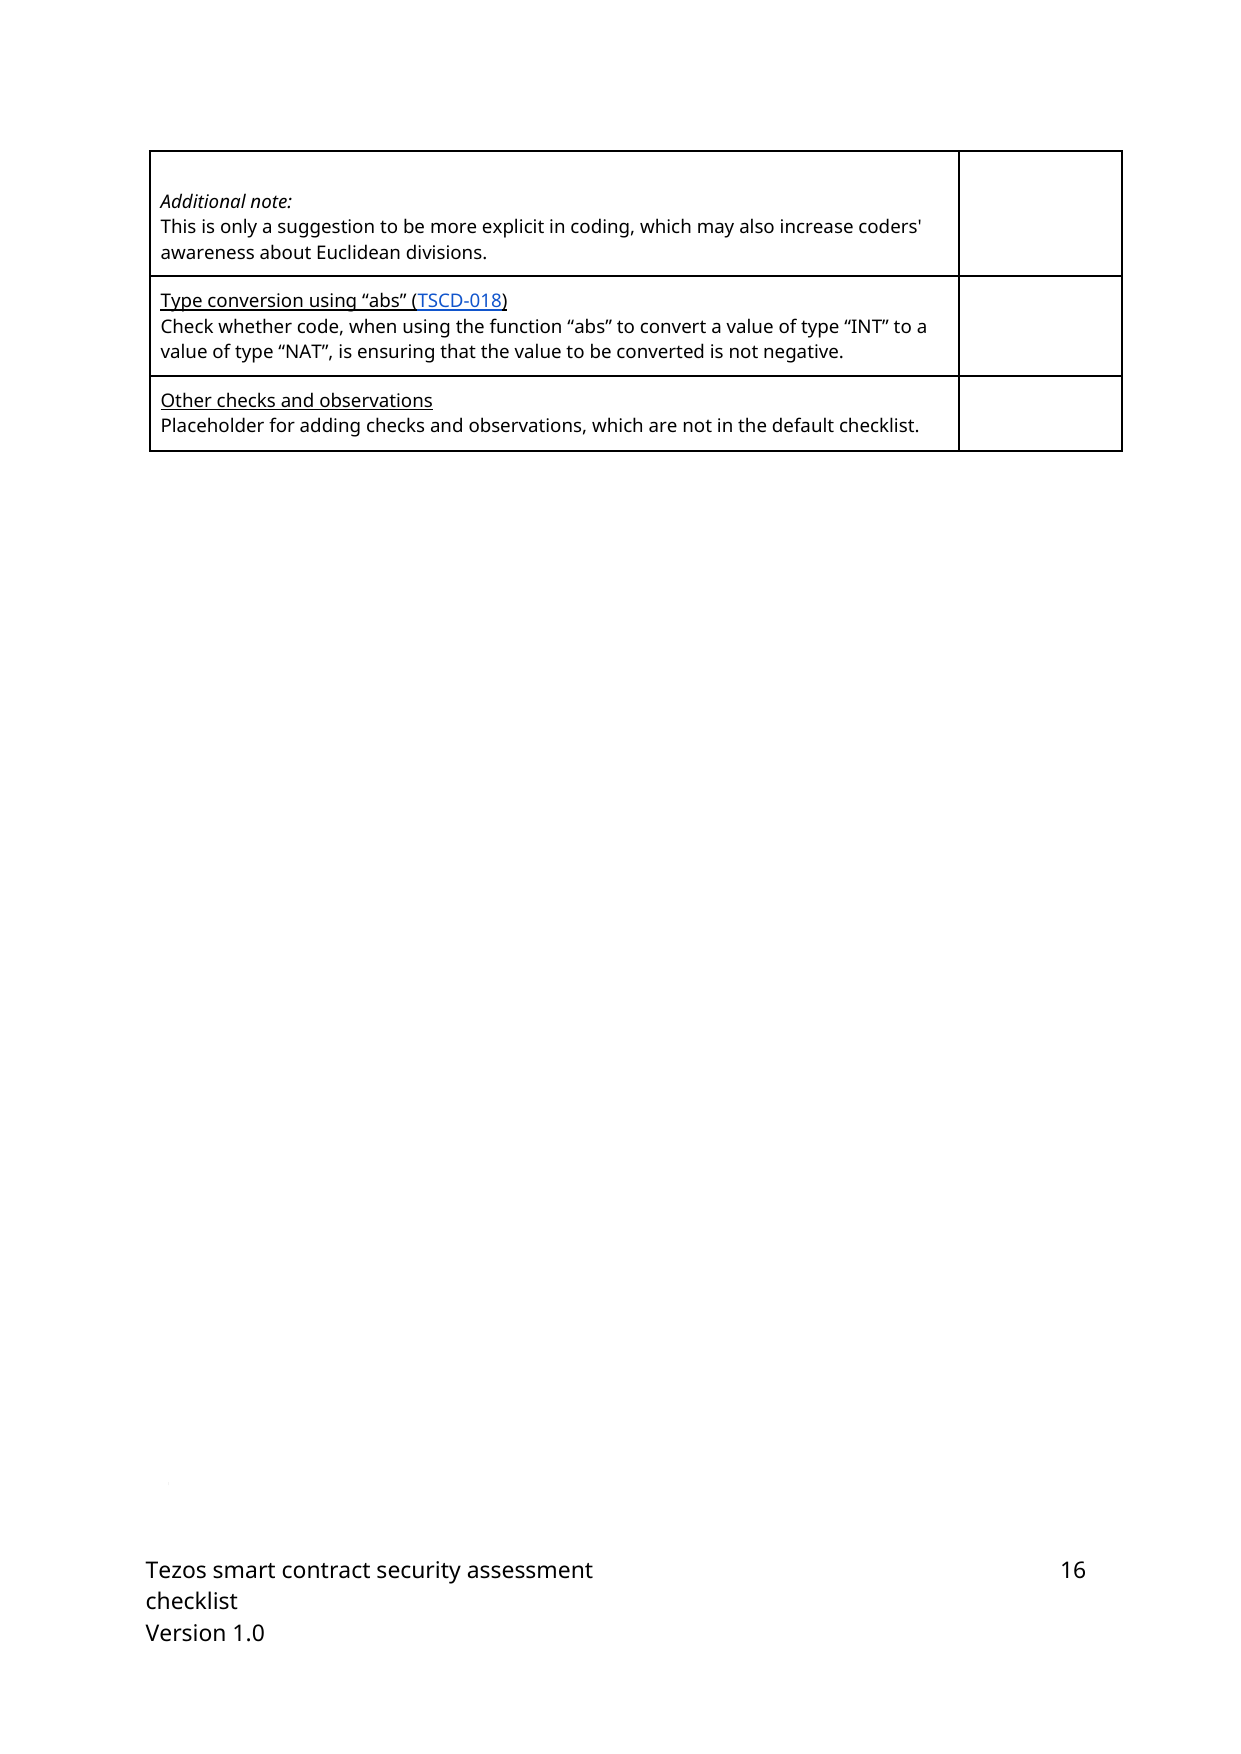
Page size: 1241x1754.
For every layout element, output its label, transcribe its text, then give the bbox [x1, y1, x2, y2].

table_cell [960, 377, 1121, 449]
table_cell Additional note: This is only a suggestion to be more explicit in coding, which may also increase coders' awareness about Euclidean divisions. [151, 152, 958, 275]
table_cell Other checks and observations Placeholder for adding checks and observations, which are not in the default checklist. [151, 377, 958, 449]
table_cell Type conversion using “abs” (TSCD-018) Check whether code, when using the function “abs” to convert a value of type “INT” to a value of type “NAT”, is ensuring that the value to be converted is not negative. [151, 277, 958, 374]
table_cell [960, 152, 1121, 275]
table_cell [960, 277, 1121, 374]
